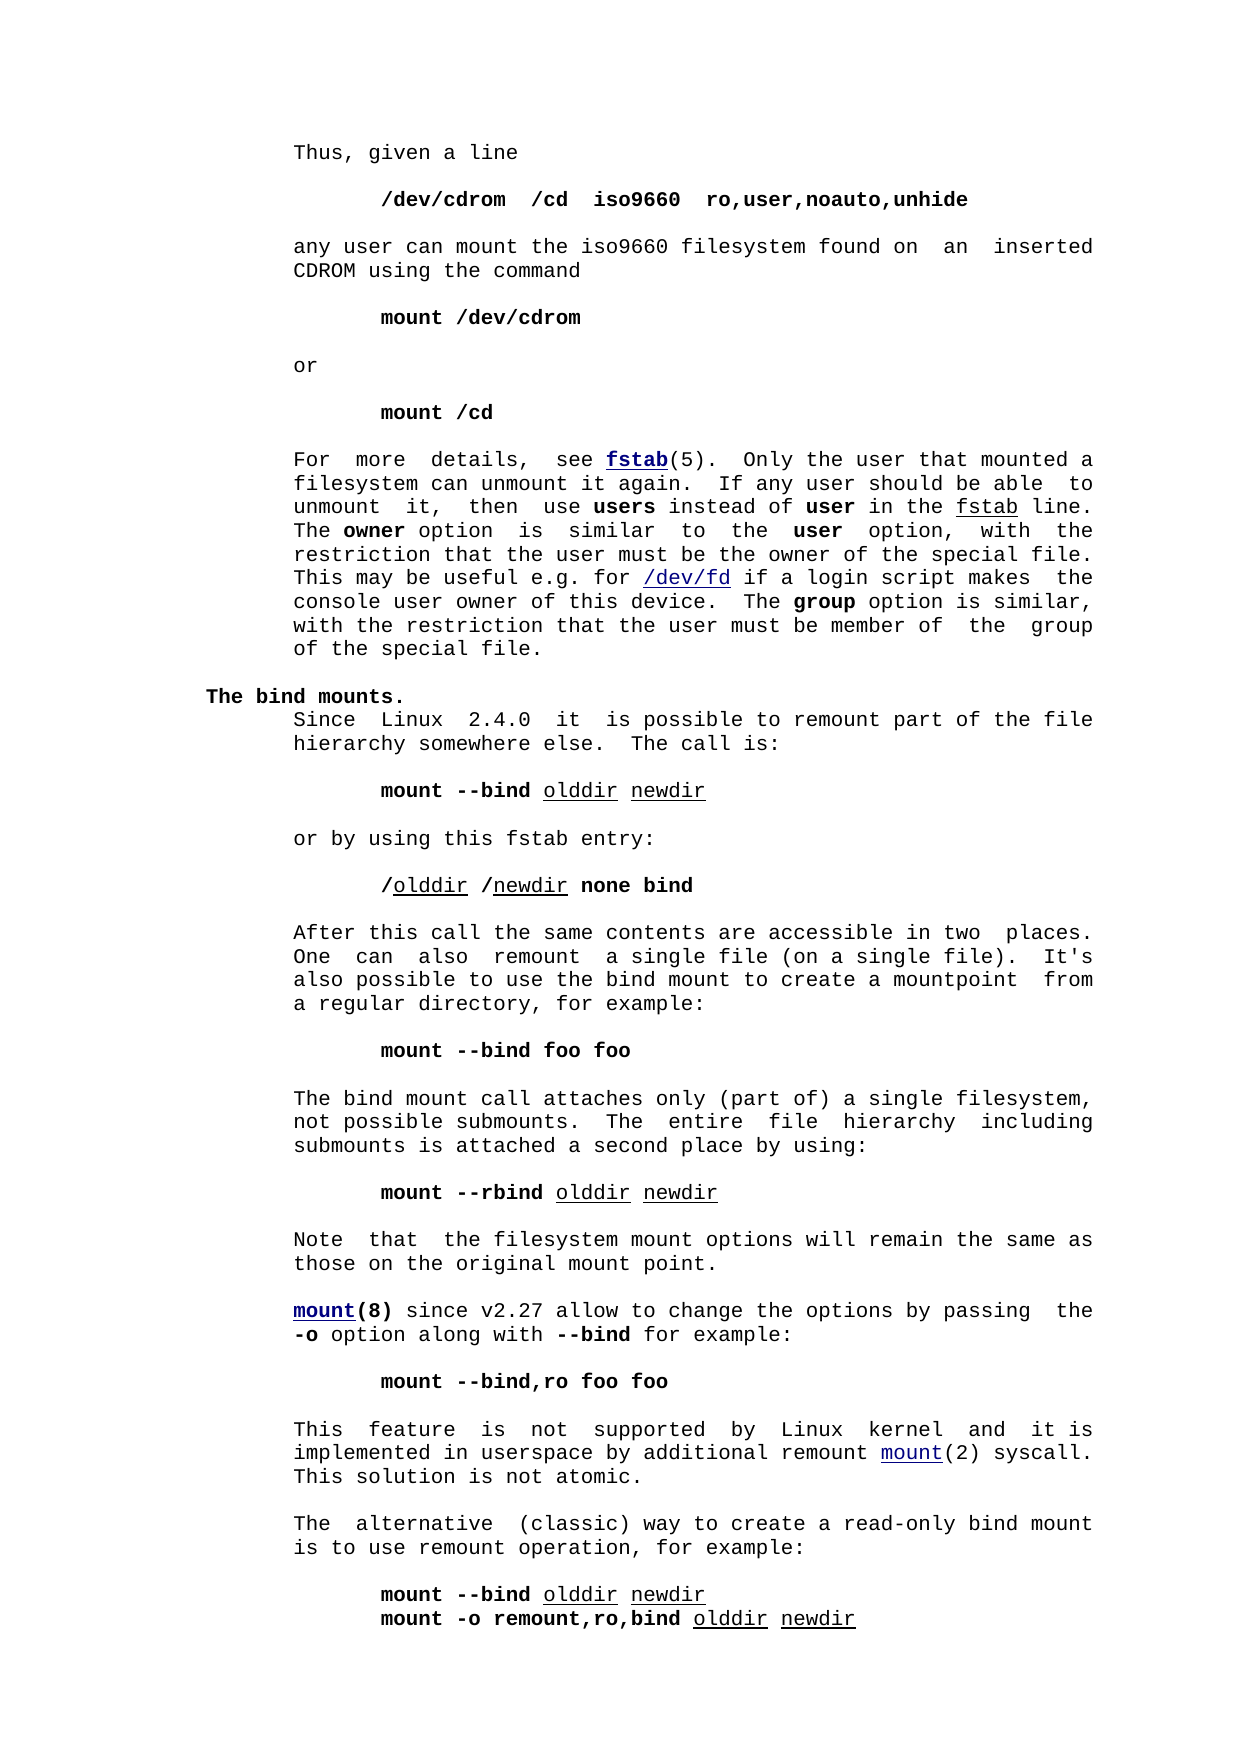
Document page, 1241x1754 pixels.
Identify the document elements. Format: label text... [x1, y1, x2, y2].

text any user can mount the iso9660 filesystem found on an inserted [118, 236, 1122, 260]
text mount(8) since v2.27 allow to change the options by passing the [118, 1300, 1122, 1324]
text For more details, see fstab(5). Only the user that mounted a [118, 449, 1122, 473]
text or by using this fstab entry: [118, 827, 1122, 851]
text After this call the same contents are accessible in two places. [118, 922, 1122, 946]
text console user owner of this device. The group option is similar, [118, 591, 1122, 615]
text mount --bind foo foo [118, 1040, 1122, 1064]
text /olddir /newdir none bind [118, 875, 1122, 898]
text mount /dev/cdrom [118, 307, 1122, 331]
text not possible submounts. The entire file hierarchy including [118, 1111, 1122, 1135]
text mount /cd [118, 402, 1122, 426]
text with the restriction that the user must be member of the group [118, 615, 1122, 638]
text a regular directory, for example: [118, 993, 1122, 1017]
text also possible to use the bind mount to create a mountpoint from [118, 969, 1122, 993]
text mount --bind olddir newdir [118, 780, 1122, 804]
text This solution is not atomic. [118, 1466, 1122, 1489]
text is to use remount operation, for example: [118, 1537, 1122, 1561]
text The owner option is similar to the user option, with the [118, 520, 1122, 544]
text mount --rbind olddir newdir [118, 1182, 1122, 1206]
text The alternative (classic) way to create a read-only bind mount [118, 1513, 1122, 1537]
text those on the original mount point. [118, 1253, 1122, 1277]
text This may be useful e.g. for /dev/fd if a login script makes the [118, 567, 1122, 591]
text This feature is not supported by Linux kernel and it is [118, 1419, 1122, 1442]
text filesystem can unmount it again. If any user should be able to [118, 473, 1122, 496]
text The bind mount call attaches only (part of) a single filesystem, [118, 1088, 1122, 1111]
text or [118, 354, 1122, 378]
text implemented in userspace by additional remount mount(2) syscall. [118, 1442, 1122, 1466]
text submounts is attached a second place by using: [118, 1135, 1122, 1158]
text Since Linux 2.4.0 it is possible to remount part of the file [118, 709, 1122, 733]
text unmount it, then use users instead of user in the fstab line. [118, 496, 1122, 520]
text mount --bind olddir newdir [118, 1584, 1122, 1608]
text One can also remount a single file (on a single file). It's [118, 946, 1122, 969]
text hierarchy somewhere else. The call is: [118, 733, 1122, 757]
text mount -o remount,ro,bind olddir newdir [118, 1608, 1122, 1631]
text mount --bind,ro foo foo [118, 1371, 1122, 1395]
text restriction that the user must be the owner of the special file. [118, 544, 1122, 567]
text /dev/cdrom /cd iso9660 ro,user,noauto,unhide [118, 189, 1122, 213]
text -o option along with --bind for example: [118, 1324, 1122, 1348]
text CDROM using the command [118, 260, 1122, 284]
text Note that the filesystem mount options will remain the same as [118, 1229, 1122, 1253]
text of the special file. [118, 638, 1122, 662]
text Thus, given a line [118, 142, 1122, 165]
text The bind mounts. [118, 686, 1122, 709]
